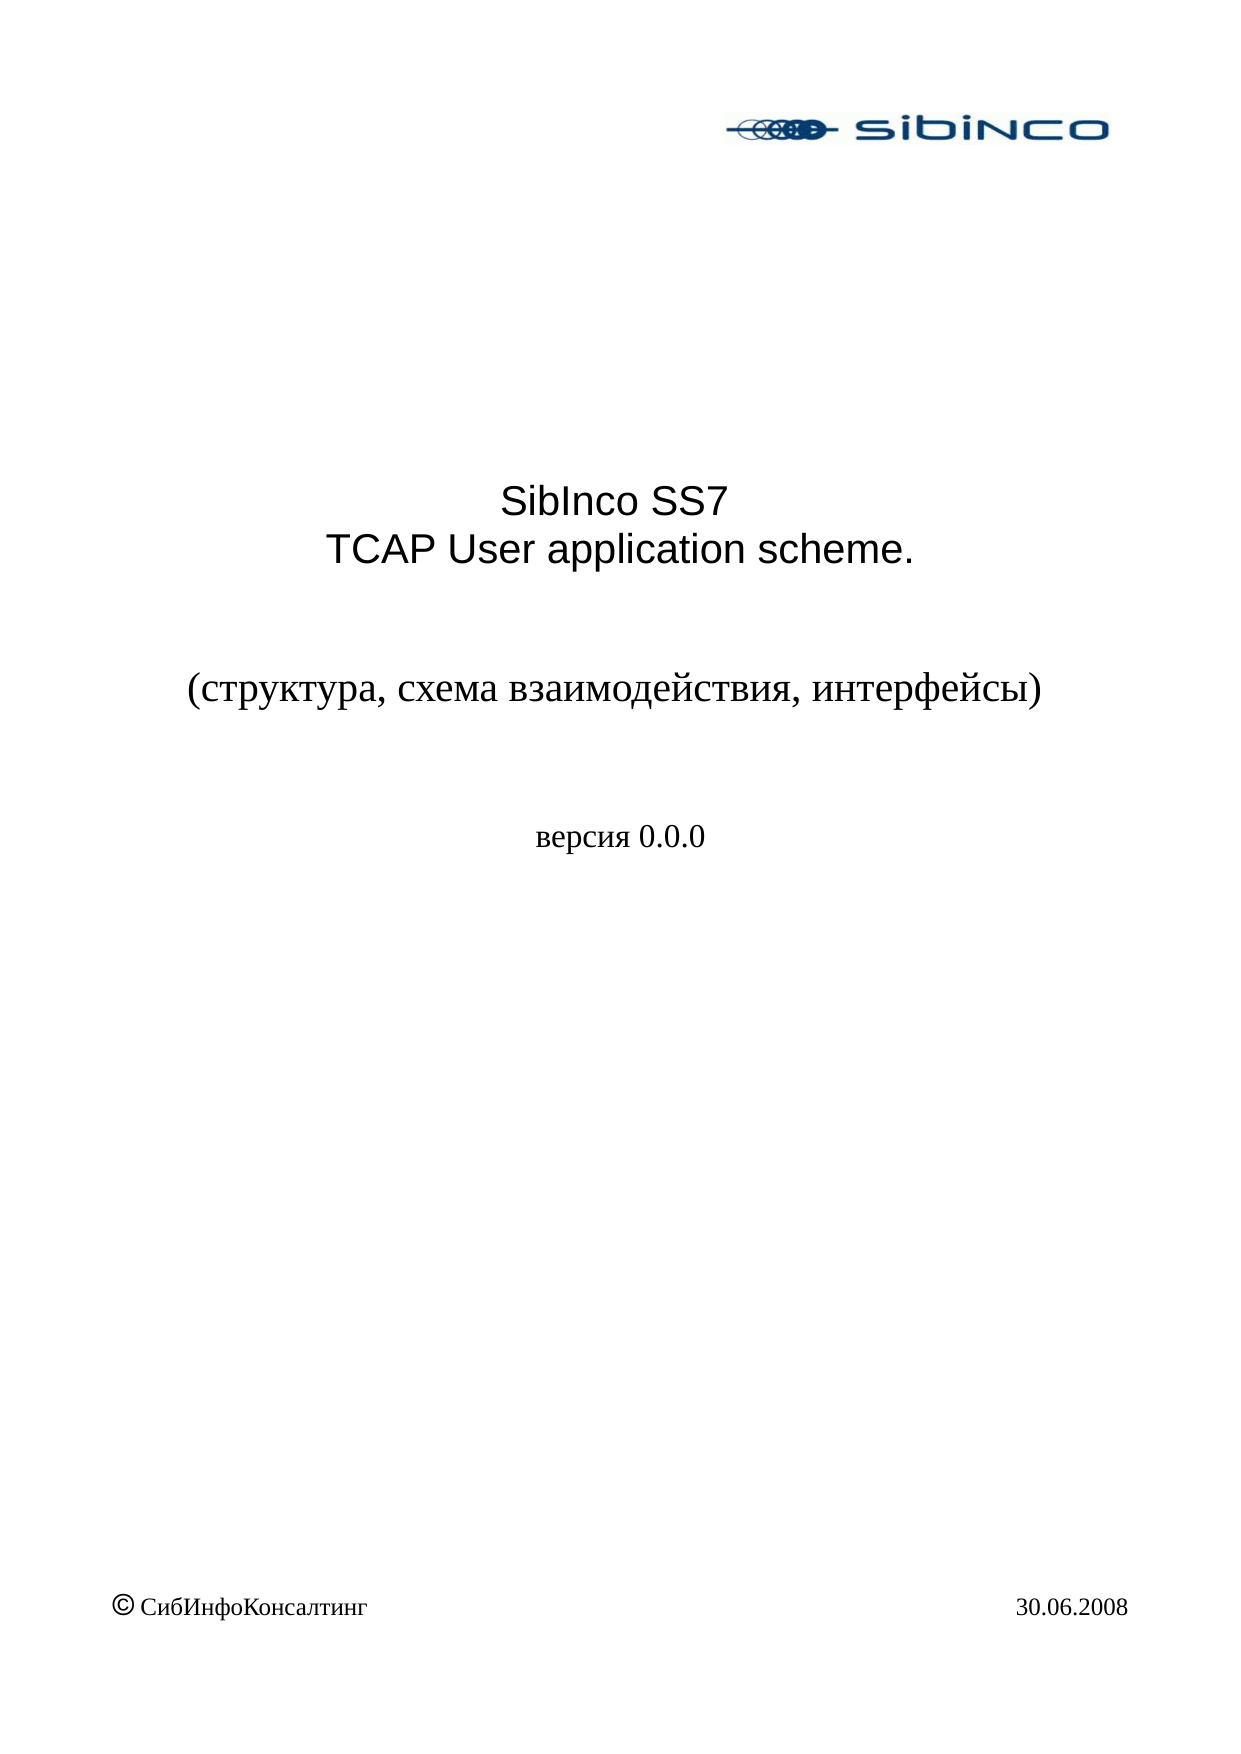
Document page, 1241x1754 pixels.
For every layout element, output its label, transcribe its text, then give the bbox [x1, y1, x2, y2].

text SibInco SS7 [112, 476, 1128, 524]
text TCAP User application scheme. [112, 524, 1128, 572]
text (структура, схема взаимодействия, интерфейсы) [112, 658, 1128, 711]
text версия 0.0.0 [112, 816, 1128, 855]
